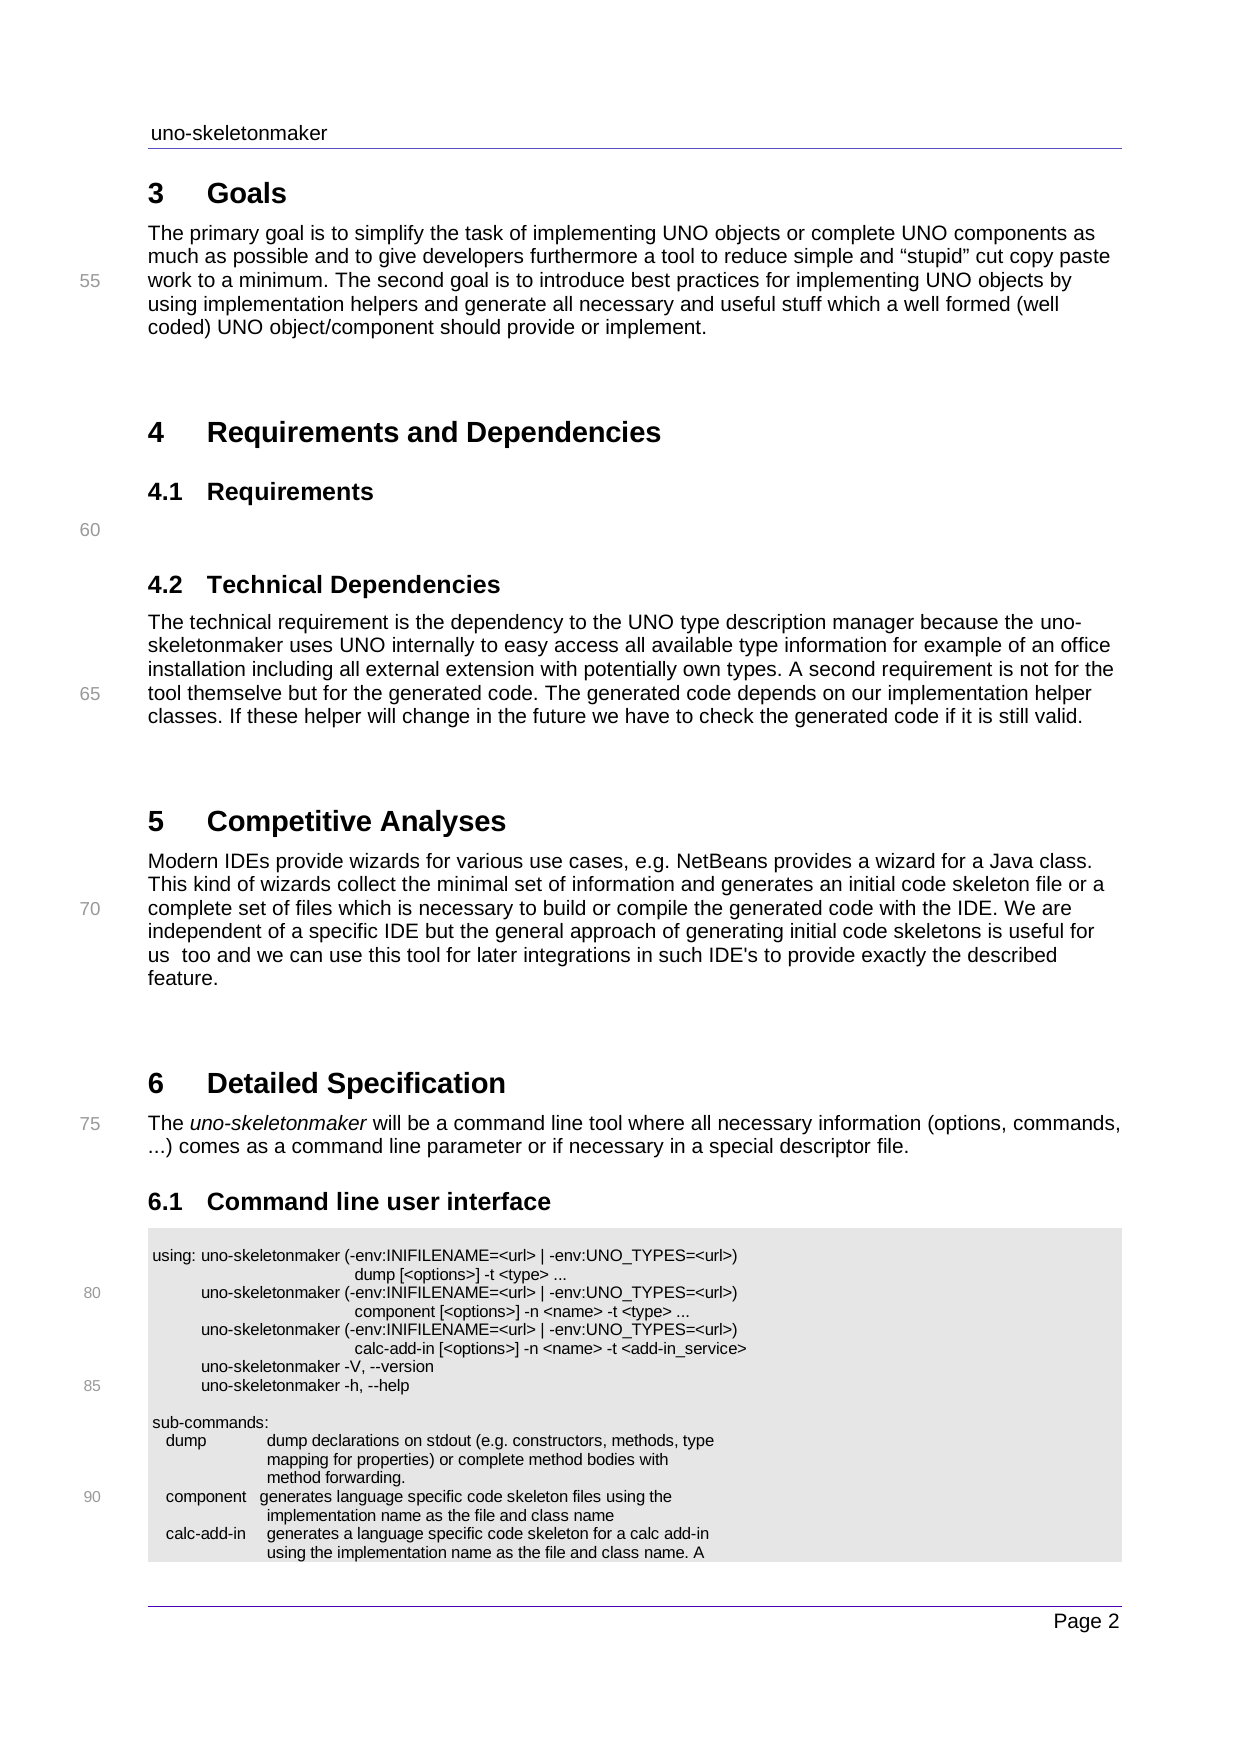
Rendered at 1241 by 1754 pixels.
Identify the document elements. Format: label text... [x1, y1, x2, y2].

text uno-skeletonmaker -h, --help [148, 1376, 1122, 1395]
text sub-commands: [148, 1413, 1122, 1432]
subtitle Technical Dependencies [148, 571, 1122, 599]
text implementation name as the file and class name [148, 1506, 1122, 1524]
text calc-add-in [<options>] -n <name> -t <add-in_service> [148, 1339, 1122, 1358]
text dump [<options>] -t <type> ... [148, 1265, 1122, 1283]
text component [<options>] -n <name> -t <type> ... [148, 1302, 1122, 1321]
subtitle Goals [148, 177, 1122, 209]
text <State the requirement(s) of this feature here.> [148, 518, 1122, 541]
text using the implementation name as the file and class name. A [148, 1543, 1122, 1562]
subtitle Requirements [148, 478, 1122, 506]
subtitle Detailed Specification [148, 1067, 1122, 1100]
text component generates language specific code skeleton files using the [148, 1487, 1122, 1506]
text uno-skeletonmaker (-env:INIFILENAME=<url> | -env:UNO_TYPES=<url>) [148, 1321, 1122, 1339]
subtitle Command line user interface [148, 1188, 1122, 1216]
text The technical requirement is the dependency to the UNO type description manager because the uno-skeletonmaker uses UNO internally to easy access all available type information for example of an office installation including all external extension with potentially own types. A second requirement is not for the tool themselve but for the generated code. The generated code depends on our implementation helper classes. If these helper will change in the future we have to check the generated code if it is still valid. [148, 610, 1122, 728]
text dump dump declarations on stdout (e.g. constructors, methods, type [148, 1432, 1122, 1450]
text mapping for properties) or complete method bodies with [148, 1450, 1122, 1469]
text using: uno-skeletonmaker (-env:INIFILENAME=<url> | -env:UNO_TYPES=<url>) [148, 1246, 1122, 1265]
subtitle Competitive Analyses [148, 805, 1122, 837]
text calc-add-in generates a language specific code skeleton for a calc add-in [148, 1524, 1122, 1543]
text The uno-skeletonmaker will be a command line tool where all necessary information (options, commands, ...) comes as a command line parameter or if necessary in a special descriptor file. [148, 1111, 1122, 1158]
subtitle Requirements and Dependencies [148, 416, 1122, 448]
text method forwarding. [148, 1469, 1122, 1487]
text Modern IDEs provide wizards for various use cases, e.g. NetBeans provides a wizard for a Java class. This kind of wizards collect the minimal set of information and generates an initial code skeleton file or a complete set of files which is necessary to build or compile the generated code with the IDE. We are independent of a specific IDE but the general approach of generating initial code skeletons is useful for us too and we can use this tool for later integrations in such IDE's to provide exactly the described feature. [148, 849, 1122, 990]
text The primary goal is to simplify the task of implementing UNO objects or complete UNO components as much as possible and to give developers furthermore a tool to reduce simple and “stupid” cut copy paste work to a minimum. The second goal is to introduce best practices for implementing UNO objects by using implementation helpers and generate all necessary and useful stuff which a well formed (well coded) UNO object/component should provide or implement. [148, 221, 1122, 339]
text uno-skeletonmaker -V, --version [148, 1358, 1122, 1376]
text uno-skeletonmaker (-env:INIFILENAME=<url> | -env:UNO_TYPES=<url>) [148, 1283, 1122, 1302]
